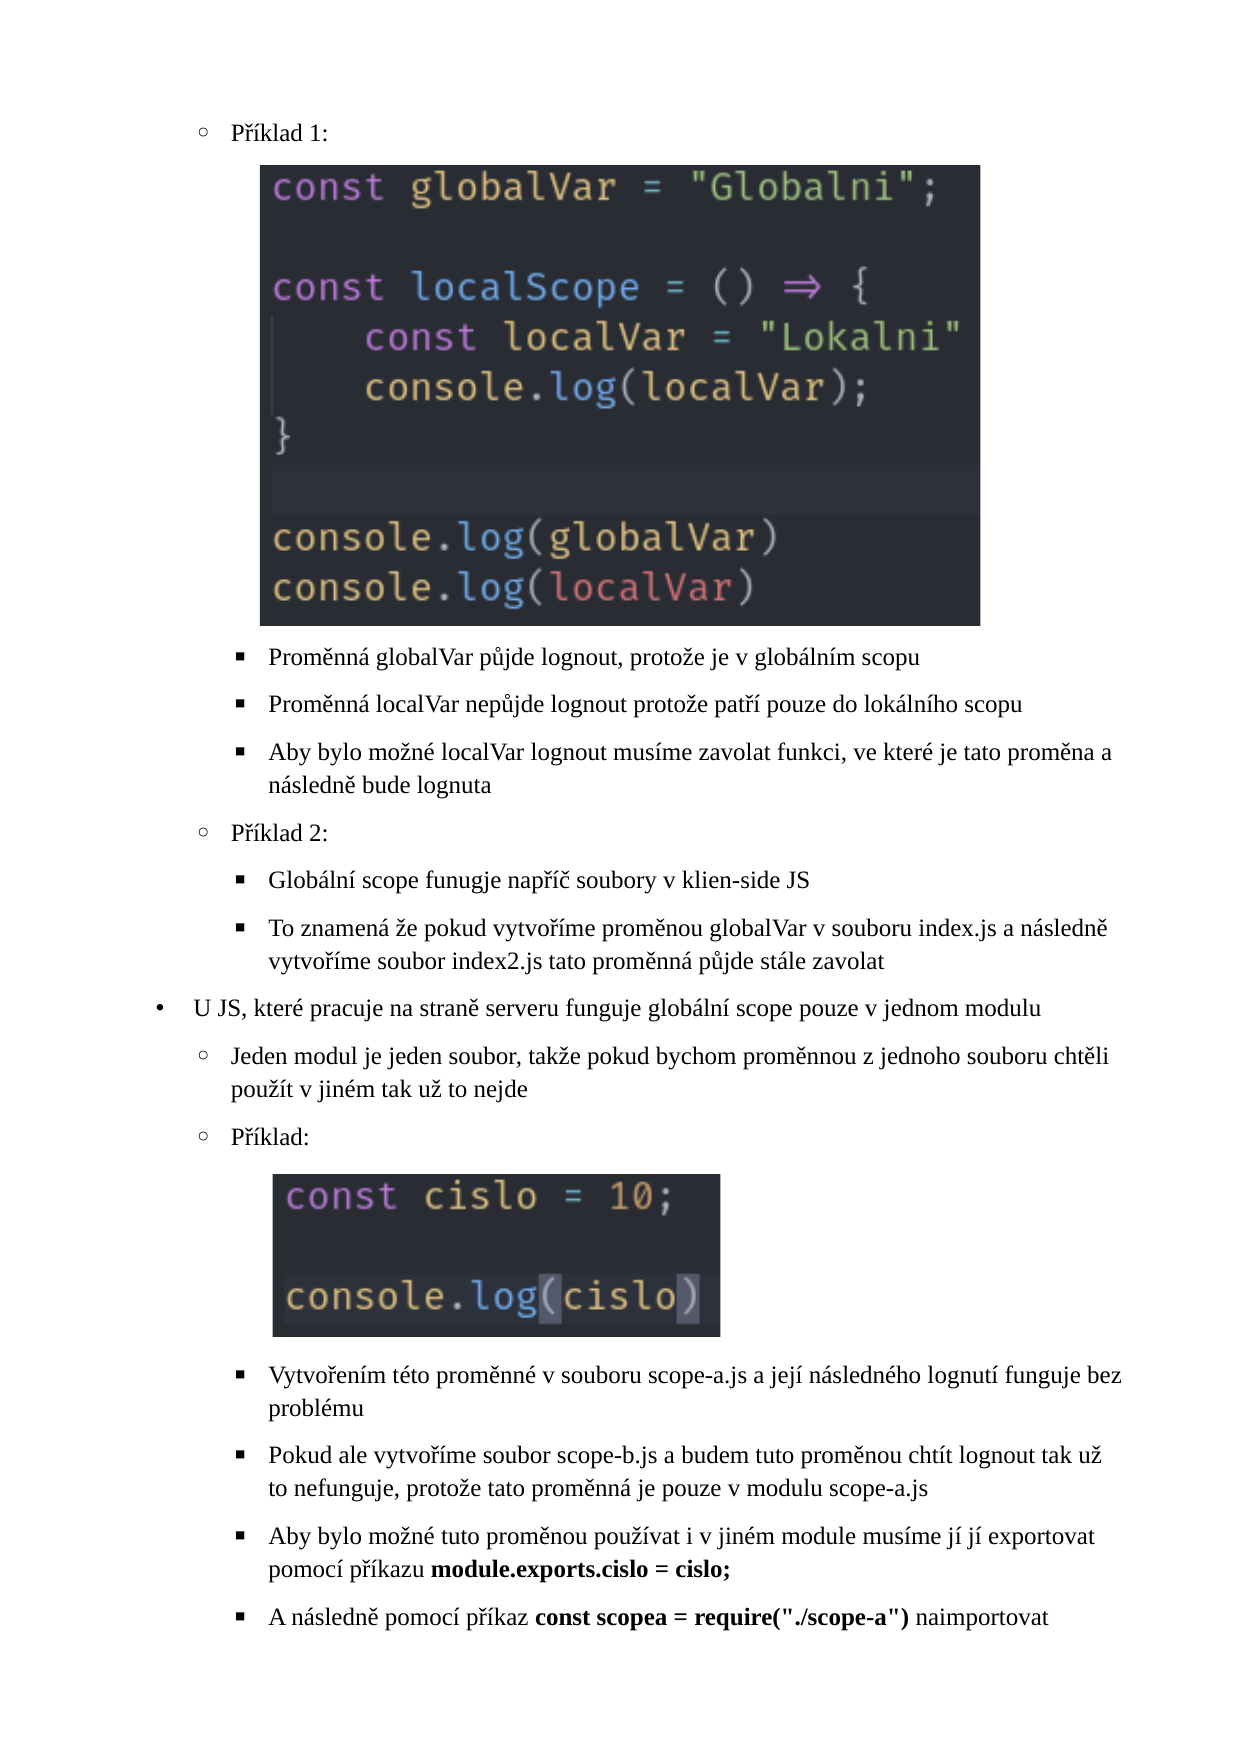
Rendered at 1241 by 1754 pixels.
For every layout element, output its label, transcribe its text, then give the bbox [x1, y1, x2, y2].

list Příklad 1: [193, 118, 1122, 147]
list Vytvořením této proměnné v souboru scope-a.js a její následného lognutí funguje bez problému [231, 1360, 1122, 1421]
picture [259, 165, 981, 626]
list Jeden modul je jeden soubor, takže pokud bychom proměnnou z jednoho souboru chtěli použít v jiném tak už to nejde [193, 1041, 1122, 1103]
list Aby bylo možné tuto proměnou používat i v jiném module musíme jí jí exportovat pomocí příkazu module.exports.cislo = cislo; [231, 1521, 1122, 1583]
list Aby bylo možné localVar lognout musíme zavolat funkci, ve které je tato proměna a následně bude lognuta [231, 737, 1122, 799]
picture [272, 1174, 721, 1337]
list Pokud ale vytvoříme soubor scope-b.js a budem tuto proměnou chtít lognout tak už to nefunguje, protože tato proměnná je pouze v modulu scope-a.js [231, 1440, 1122, 1502]
list Příklad: [193, 1122, 1122, 1150]
list Globální scope funugje napříč soubory v klien-side JS [231, 865, 1122, 894]
list A následně pomocí příkaz const scopea = require("./scope-a") naimportovat [231, 1602, 1122, 1630]
list U JS, které pracuje na straně serveru funguje globální scope pouze v jednom modulu [156, 993, 1122, 1022]
list To znamená že pokud vytvoříme proměnou globalVar v souboru index.js a následně vytvoříme soubor index2.js tato proměnná půjde stále zavolat [231, 913, 1122, 974]
list Proměnná localVar nepůjde lognout protože patří pouze do lokálního scopu [231, 689, 1122, 718]
list Proměnná globalVar půjde lognout, protože je v globálním scopu [231, 642, 1122, 671]
list Příklad 2: [193, 818, 1122, 846]
